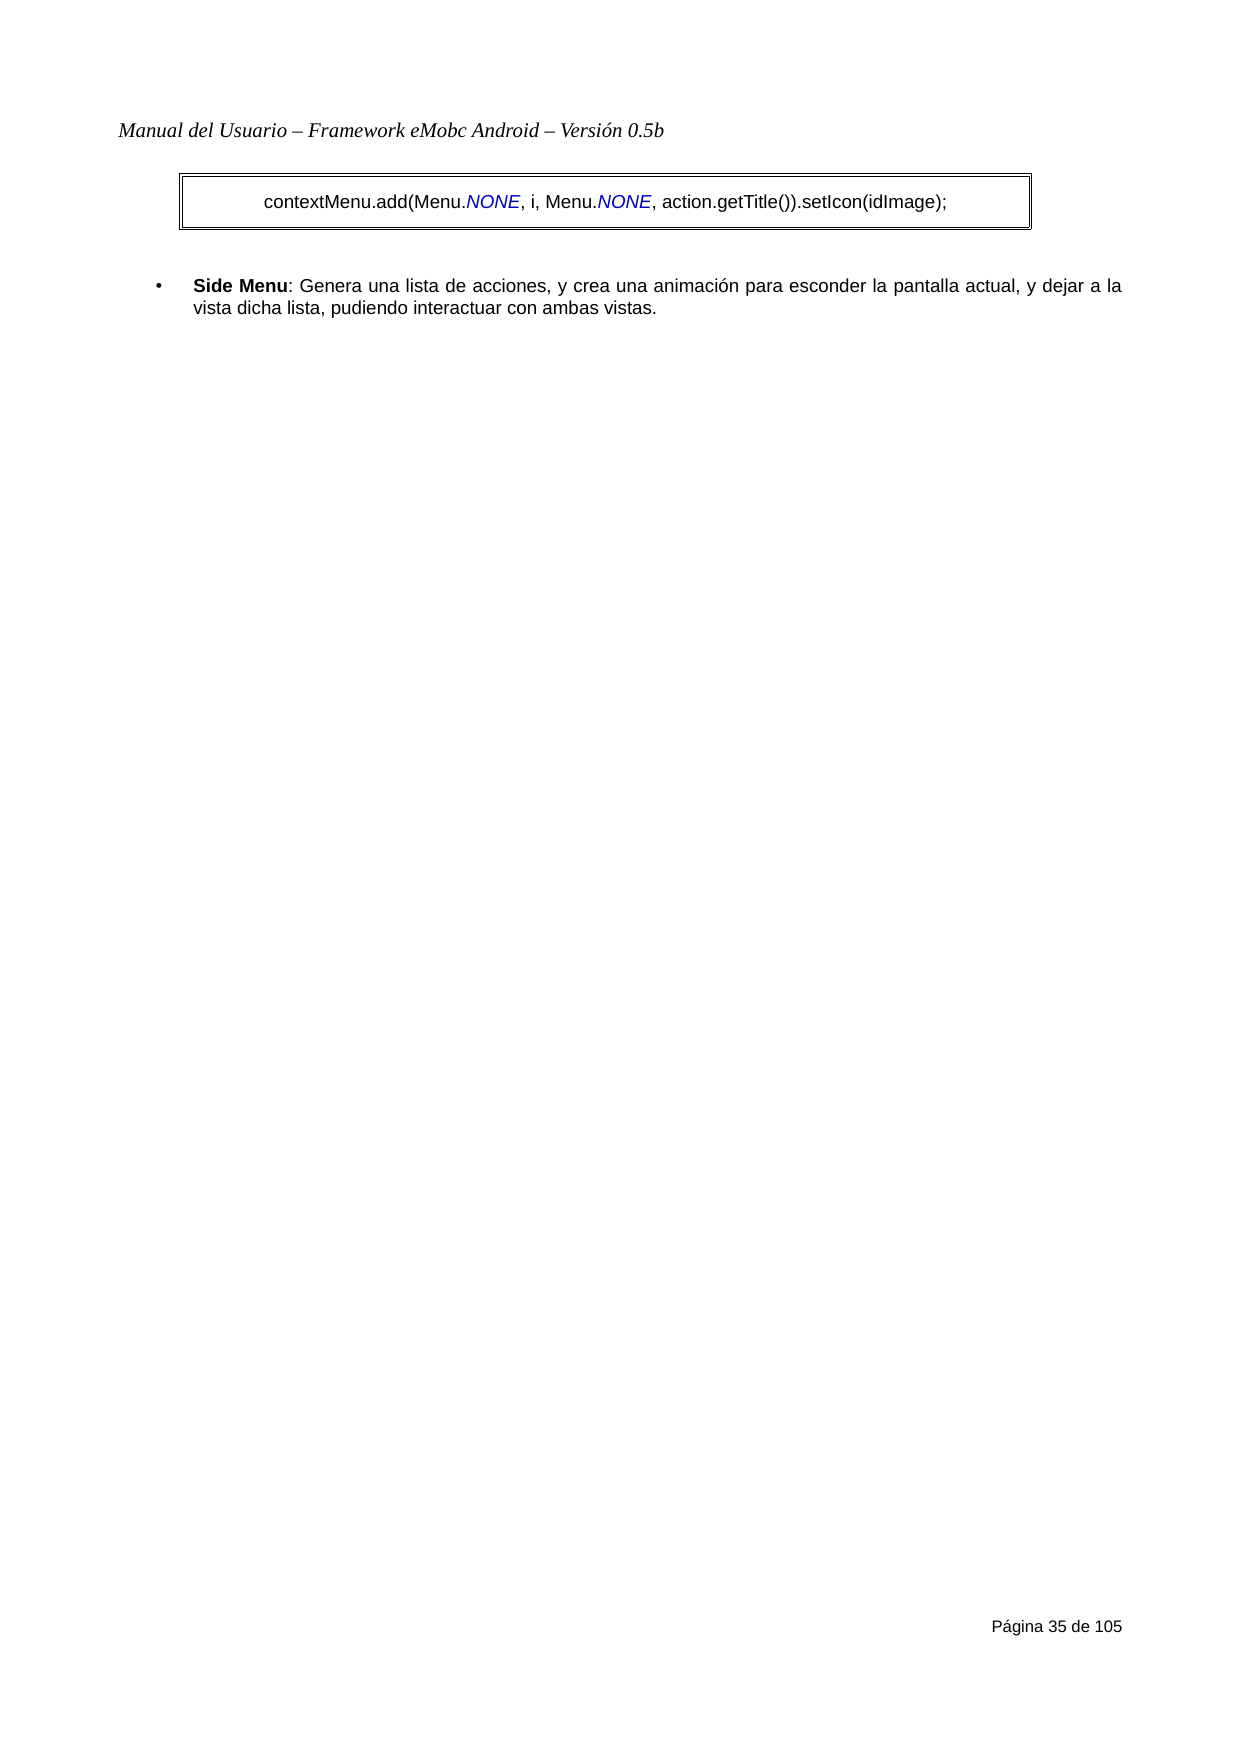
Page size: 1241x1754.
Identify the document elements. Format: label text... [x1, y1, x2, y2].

list Side Menu: Genera una lista de acciones, y crea una animación para esconder la pantalla actual, y dejar a la vista dicha lista, pudiendo interactuar con ambas vistas. [156, 275, 1122, 318]
text contextMenu.add(Menu.NONE, i, Menu.NONE, action.getTitle()).setIcon(idImage); [197, 191, 1014, 212]
